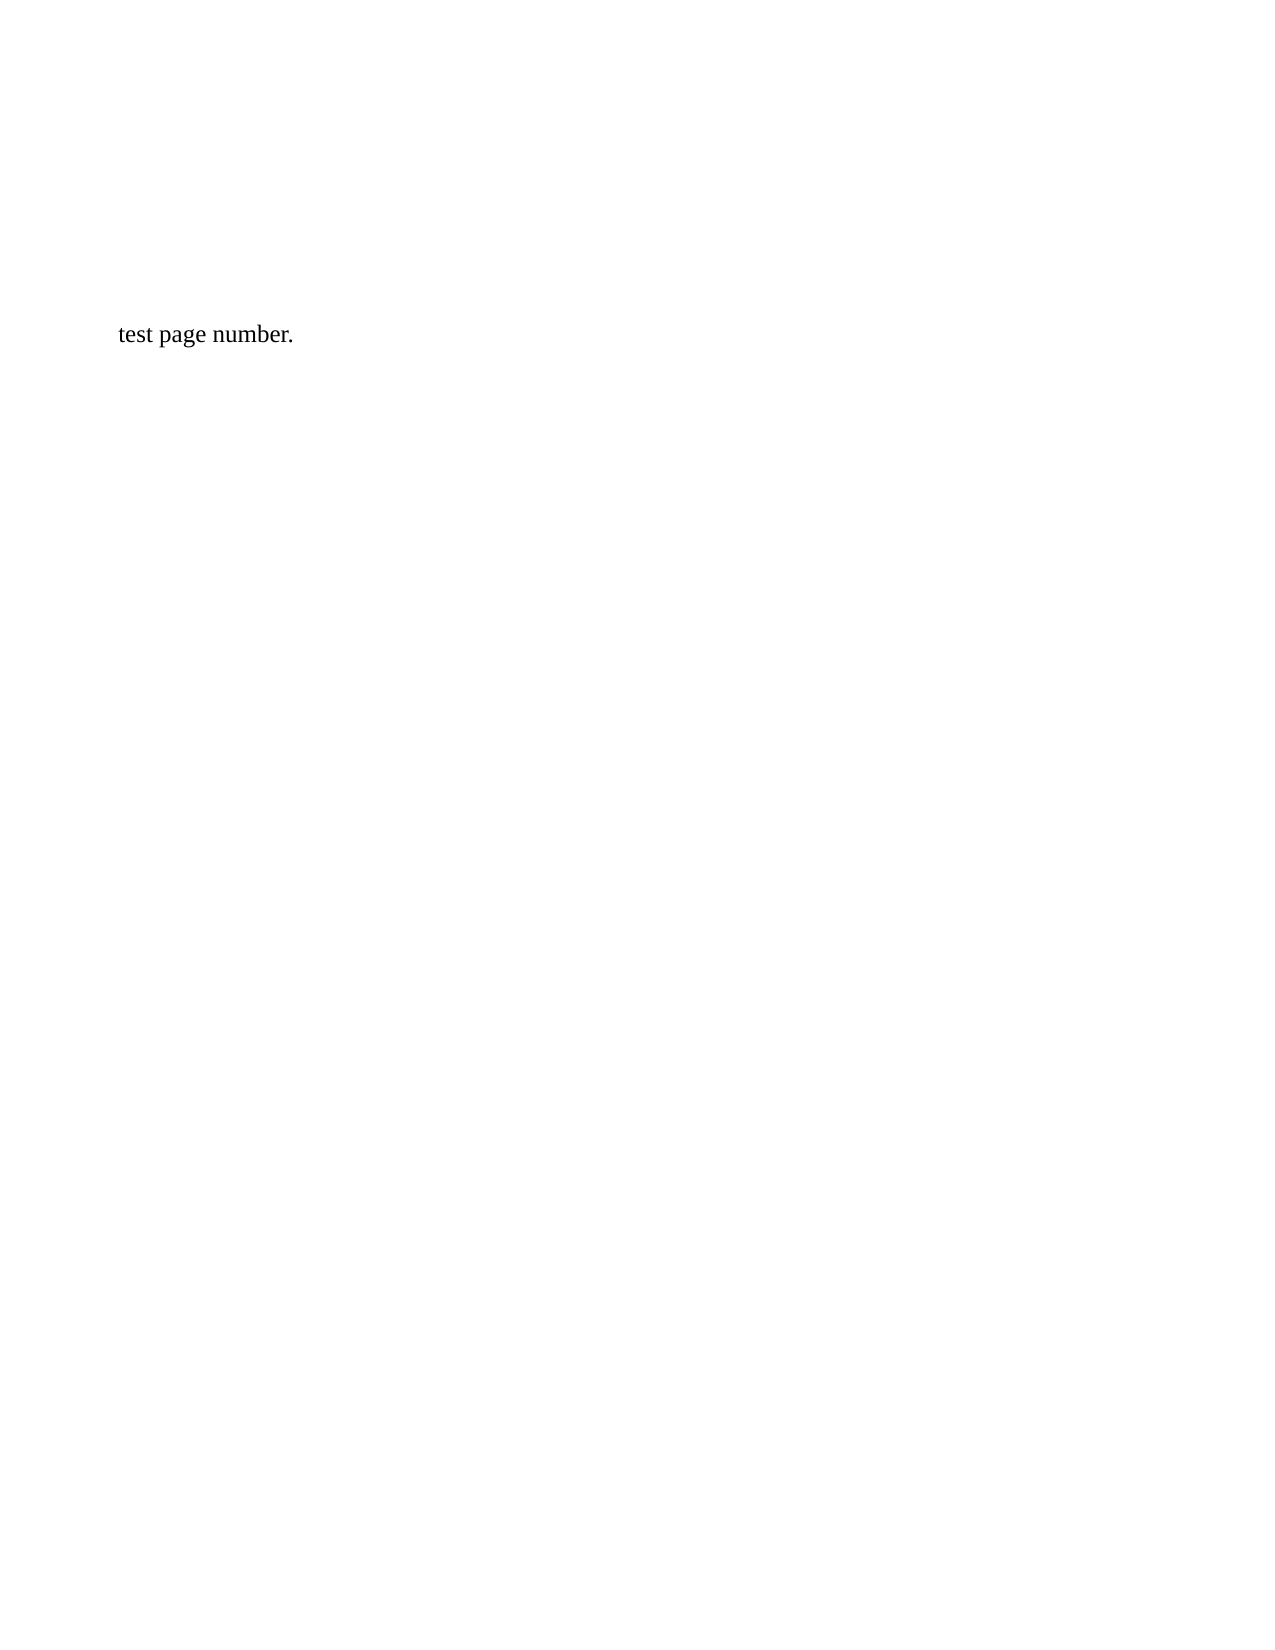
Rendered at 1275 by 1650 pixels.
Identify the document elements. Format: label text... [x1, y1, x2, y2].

text test page number. [118, 319, 1157, 348]
